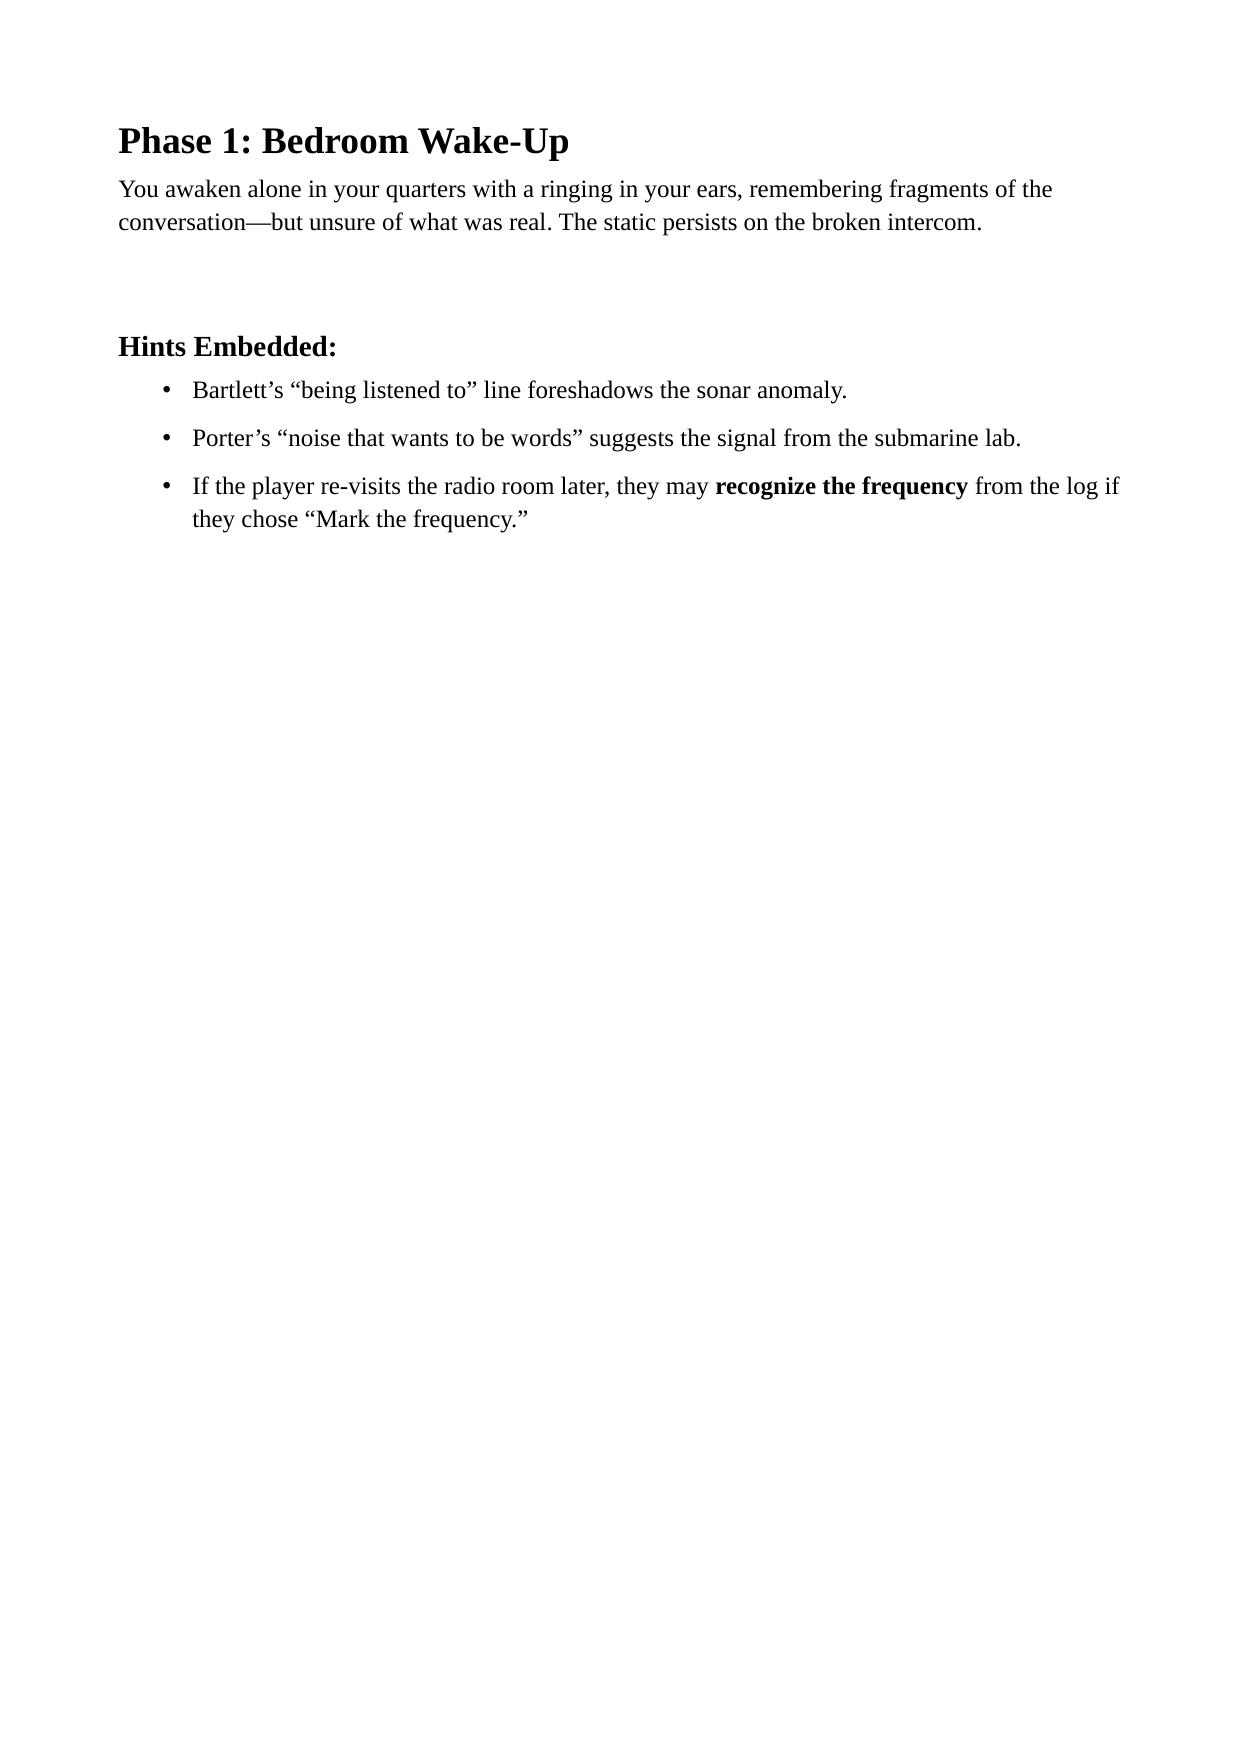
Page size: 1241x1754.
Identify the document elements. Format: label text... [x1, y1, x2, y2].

list If the player re-visits the radio room later, they may recognize the frequency from the log if they chose “Mark the frequency.” [162, 471, 1122, 533]
subtitle Hints Embedded: [118, 329, 1122, 363]
text You awaken alone in your quarters with a ringing in your ears, remembering fragments of the conversation—but unsure of what was real. The static persists on the broken intercom. [118, 174, 1122, 236]
list Bartlett’s “being listened to” line foreshadows the sonar anomaly. [162, 376, 1122, 404]
subtitle Phase 1: Bedroom Wake-Up [118, 118, 1122, 161]
list Porter’s “noise that wants to be words” suggests the signal from the submarine lab. [162, 423, 1122, 452]
